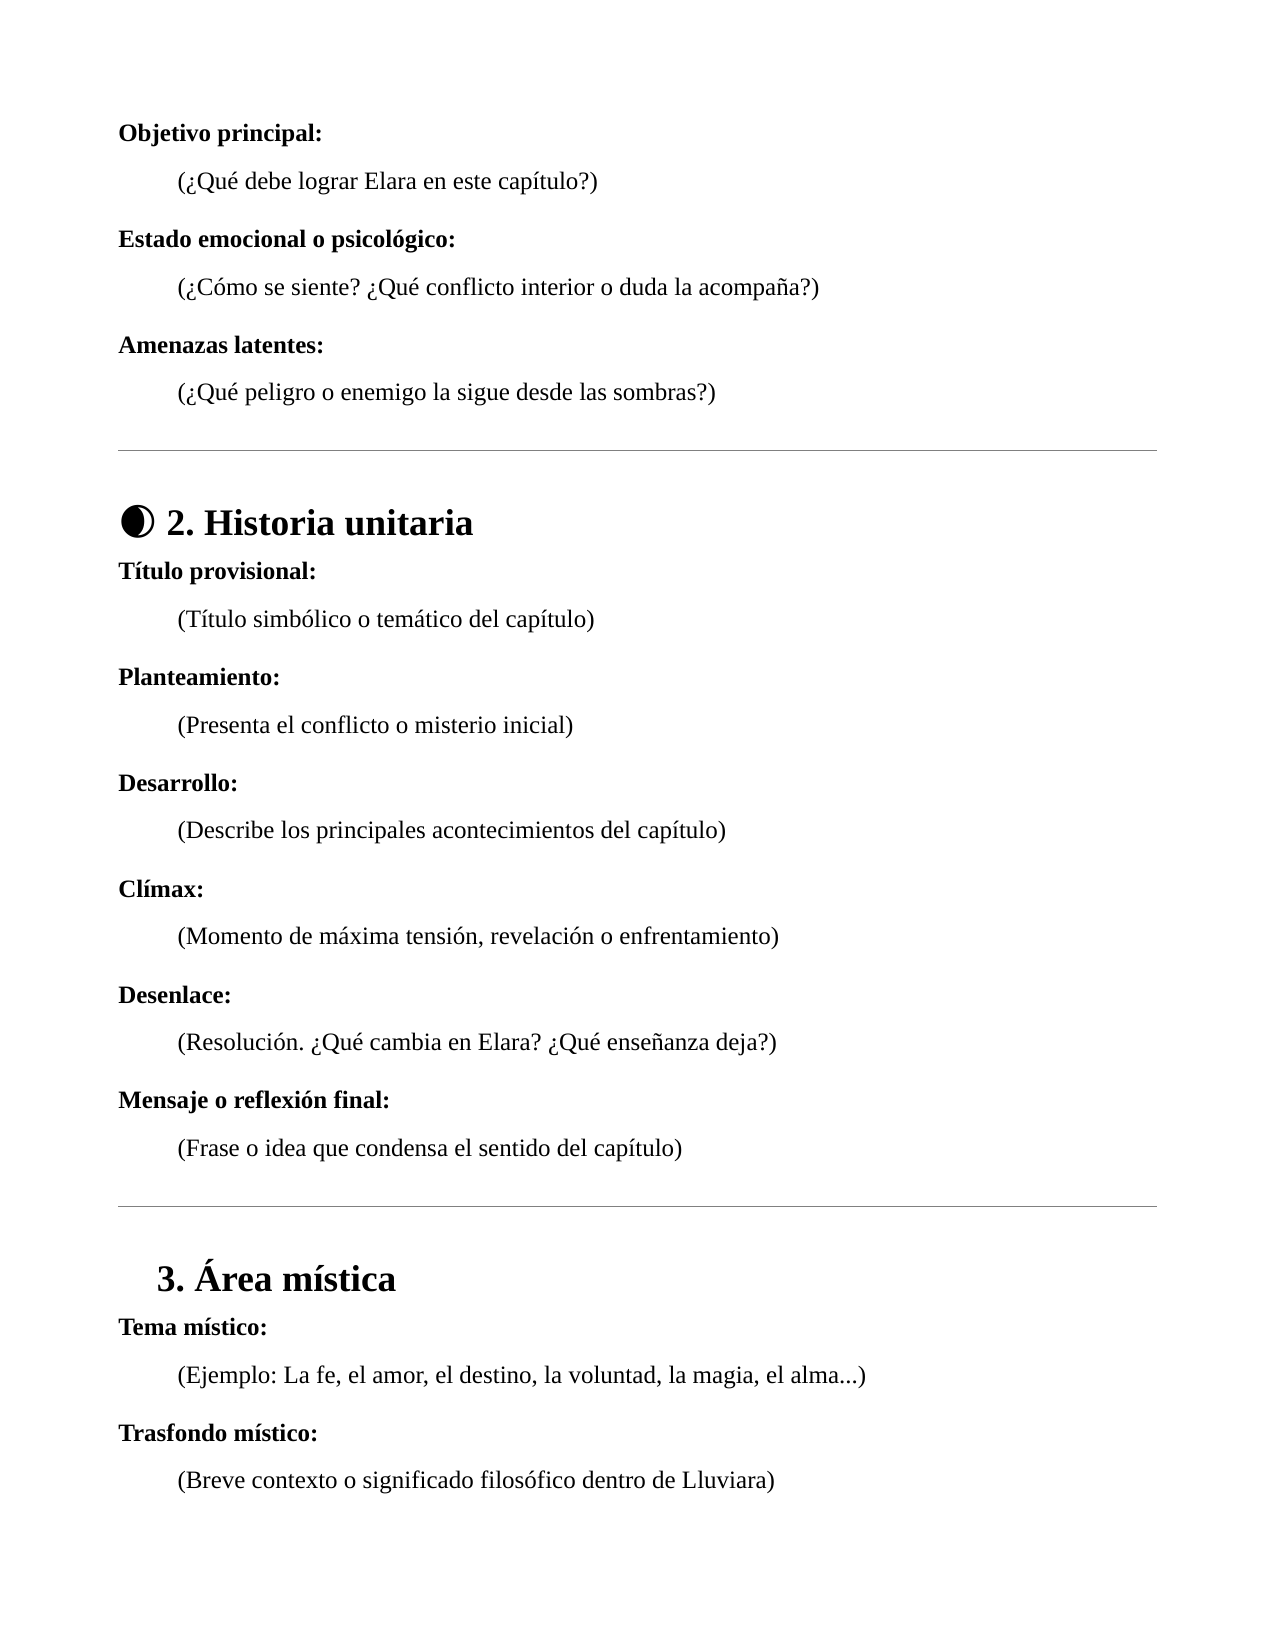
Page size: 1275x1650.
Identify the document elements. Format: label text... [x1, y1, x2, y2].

text Tema místico: [118, 1312, 1157, 1341]
text Planteamiento: [118, 662, 1157, 691]
text (Breve contexto o significado filosófico dentro de Lluviara) [177, 1466, 1098, 1494]
text Clímax: [118, 874, 1157, 903]
text (Momento de máxima tensión, revelación o enfrentamiento) [177, 921, 1098, 950]
text Desarrollo: [118, 768, 1157, 797]
text Trasfondo místico: [118, 1418, 1157, 1447]
text (Frase o idea que condensa el sentido del capítulo) [177, 1133, 1098, 1162]
text (Resolución. ¿Qué cambia en Elara? ¿Qué enseñanza deja?) [177, 1027, 1098, 1056]
text (¿Cómo se siente? ¿Qué conflicto interior o duda la acompaña?) [177, 272, 1098, 300]
text (¿Qué debe lograr Elara en este capítulo?) [177, 166, 1098, 194]
text Título provisional: [118, 556, 1157, 585]
text (Ejemplo: La fe, el amor, el destino, la voluntad, la magia, el alma...) [177, 1360, 1098, 1388]
text (Describe los principales acontecimientos del capítulo) [177, 816, 1098, 844]
subtitle 🌒 2. Historia unitaria [118, 501, 1157, 544]
text Mensaje o reflexión final: [118, 1086, 1157, 1114]
text Objetivo principal: [118, 118, 1157, 147]
subtitle 🔮 3. Área mística [118, 1256, 1157, 1299]
text Estado emocional o psicológico: [118, 224, 1157, 253]
text Amenazas latentes: [118, 330, 1157, 358]
text (Título simbólico o temático del capítulo) [177, 604, 1098, 633]
text Desenlace: [118, 980, 1157, 1008]
text (Presenta el conflicto o misterio inicial) [177, 710, 1098, 738]
text (¿Qué peligro o enemigo la sigue desde las sombras?) [177, 377, 1098, 406]
